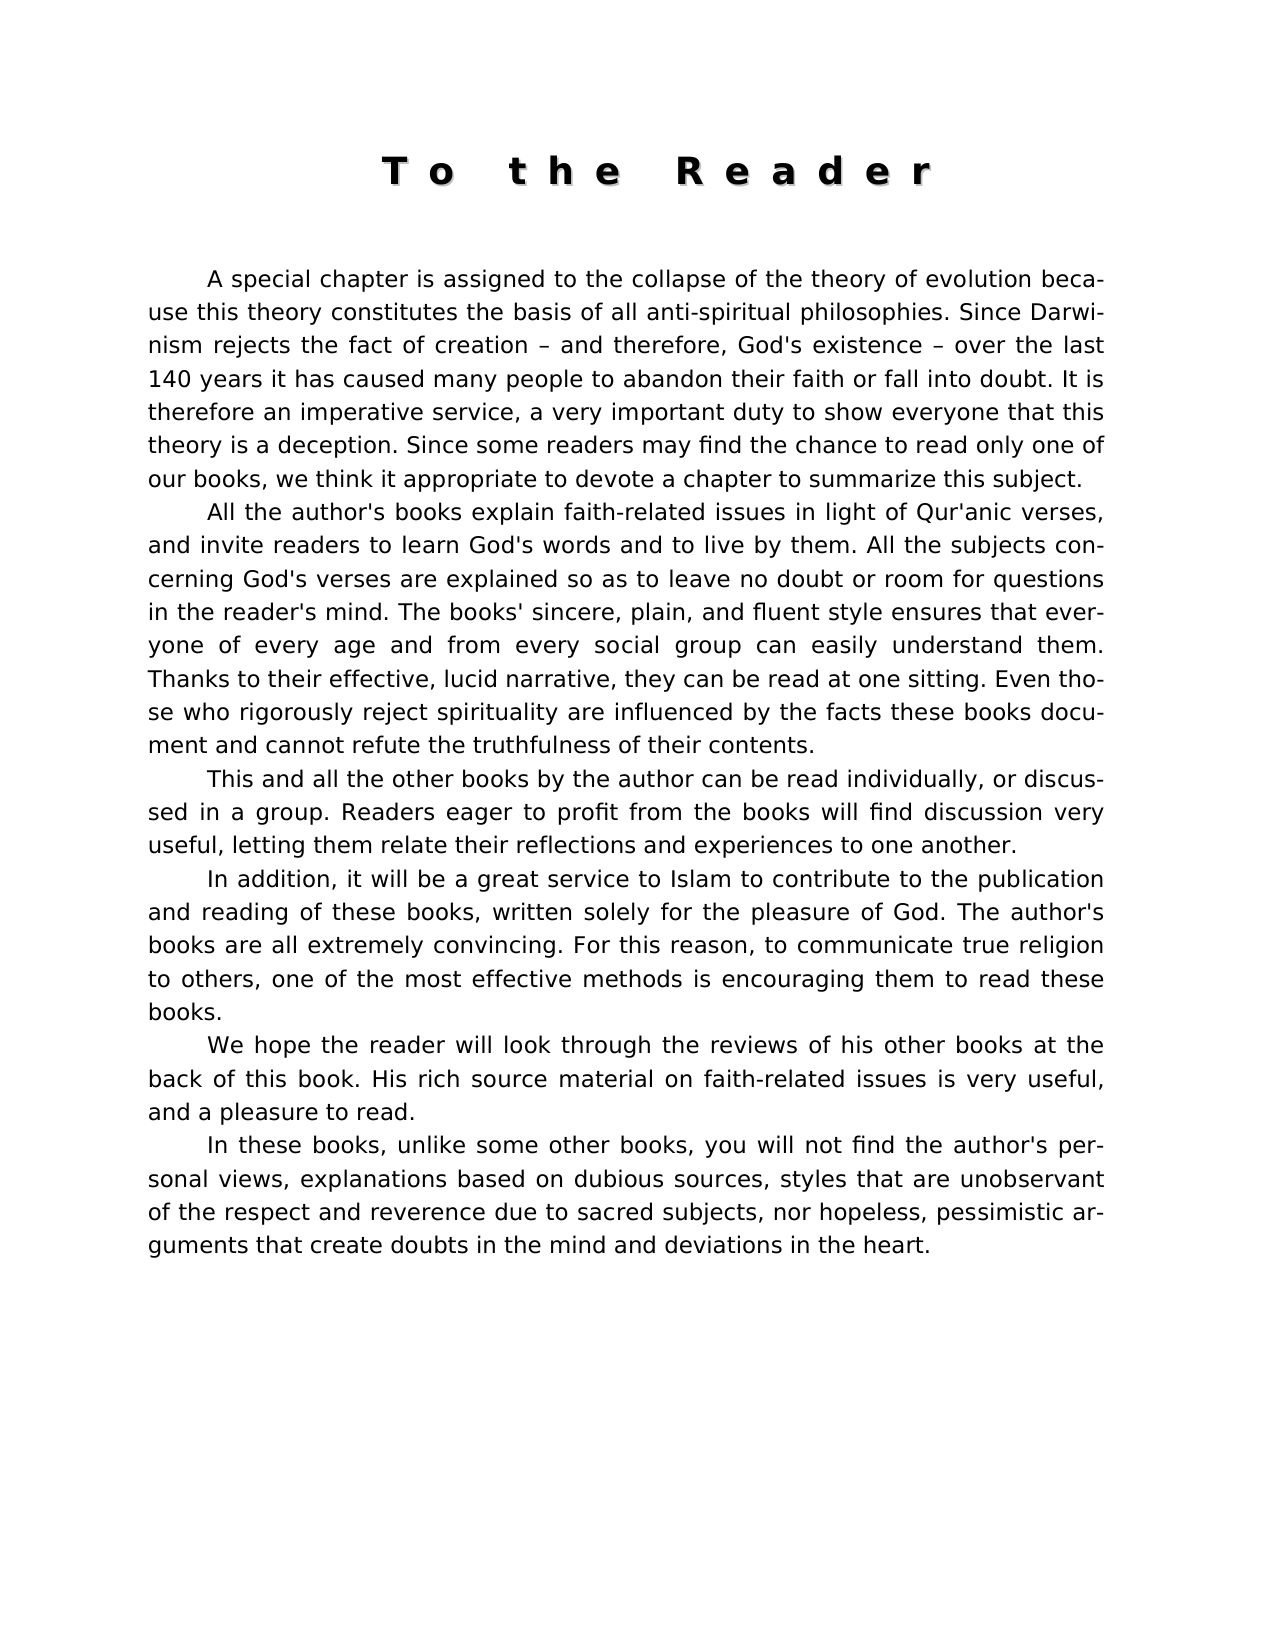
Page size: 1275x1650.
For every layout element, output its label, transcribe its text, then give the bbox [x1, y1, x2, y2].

text We ho­pe the re­ader will lo­ok thro­ugh the re­vi­ews of his ot­her bo­oks at the back of this bo­ok. His rich so­ur­ce ma­te­ri­al on fa­ith-re­la­ted is­su­es is very use­ful, and a ple­asu­re to re­ad. [148, 1027, 1104, 1127]
text To the Re­ader [148, 150, 1104, 194]
text All the aut­hor's bo­oks exp­la­in fa­ith-re­la­ted is­su­es in light of Qur'anic ver­ses, and in­vi­te re­aders to le­arn God's words and to li­ve by them. All the sub­jects con­cer­ning God's ver­ses are exp­la­ined so as to le­ave no do­ubt or ro­om for qu­es­ti­ons in the re­ader's mind. The bo­oks' sin­ce­re, pla­in, and flu­ent style en­su­res that ever­yo­ne of every age and from every so­ci­al gro­up can ea­sily un­ders­tand them. Thanks to the­ir ef­fec­ti­ve, lu­cid nar­ra­ti­ve, they can be re­ad at one sit­ting. Even tho­se who ri­go­ro­usly re­ject spi­ri­tu­ality are inf­lu­en­ced by the facts the­se bo­oks do­cu­ment and can­not re­fu­te the truth­ful­ness of the­ir con­tents. [148, 494, 1104, 760]
text In the­se bo­oks, un­li­ke so­me ot­her bo­oks, you will not find the aut­hor's per­sonal views, exp­lanations based on dubious sour­ces, styles that are unob­ser­vant of the res­pect and reveren­ce due to sac­red sub­jects, nor hopeless, pes­simis­tic ar­guments that create doubts in the mind and deviations in the heart. [148, 1127, 1104, 1260]
text This and all the ot­her bo­oks by the aut­hor can be re­ad in­di­vi­du­ally, or dis­cus­sed in a gro­up. Re­aders ea­ger to pro­fit from the bo­oks will find dis­cus­si­on very use­ful, let­ting them re­la­te the­ir ref­lec­ti­ons and ex­pe­ri­en­ces to one anot­her. [148, 760, 1104, 860]
text A spe­ci­al chap­ter is as­sig­ned to the col­lap­se of the the­ory of evo­lu­ti­on be­ca­use this the­ory cons­ti­tu­tes the ba­sis of all an­ti-spi­ri­tu­al phi­lo­sop­hi­es. Sin­ce Dar­wi­nism re­jects the fact of cre­ati­on – and the­re­fo­re, God's exis­ten­ce – over the last 140 ye­ars it has ca­used many pe­op­le to aban­don the­ir fa­ith or fall in­to do­ubt. It is the­re­fo­re an im­pe­ra­ti­ve ser­vi­ce, a very im­por­tant duty to show ever­yo­ne that this the­ory is a de­cep­ti­on. Sin­ce so­me re­aders may find the chance to re­ad only one of our bo­oks, we think it app­rop­ri­ate to de­vo­te a chap­ter to sum­ma­ri­ze this sub­ject. [148, 260, 1104, 494]
text In ad­di­ti­on, it will be a gre­at ser­vi­ce to Is­lam to cont­ri­bu­te to the pub­li­ca­ti­on and re­ading of the­se bo­oks, writ­ten so­lely for the ple­asu­re of God. The aut­hor's bo­oks are all ext­re­mely con­vin­cing. For this re­ason, to com­mu­ni­ca­te true re­li­gi­on to ot­hers, one of the most ef­fec­ti­ve met­hods is en­co­ura­ging them to re­ad the­se bo­oks. [148, 860, 1104, 1027]
